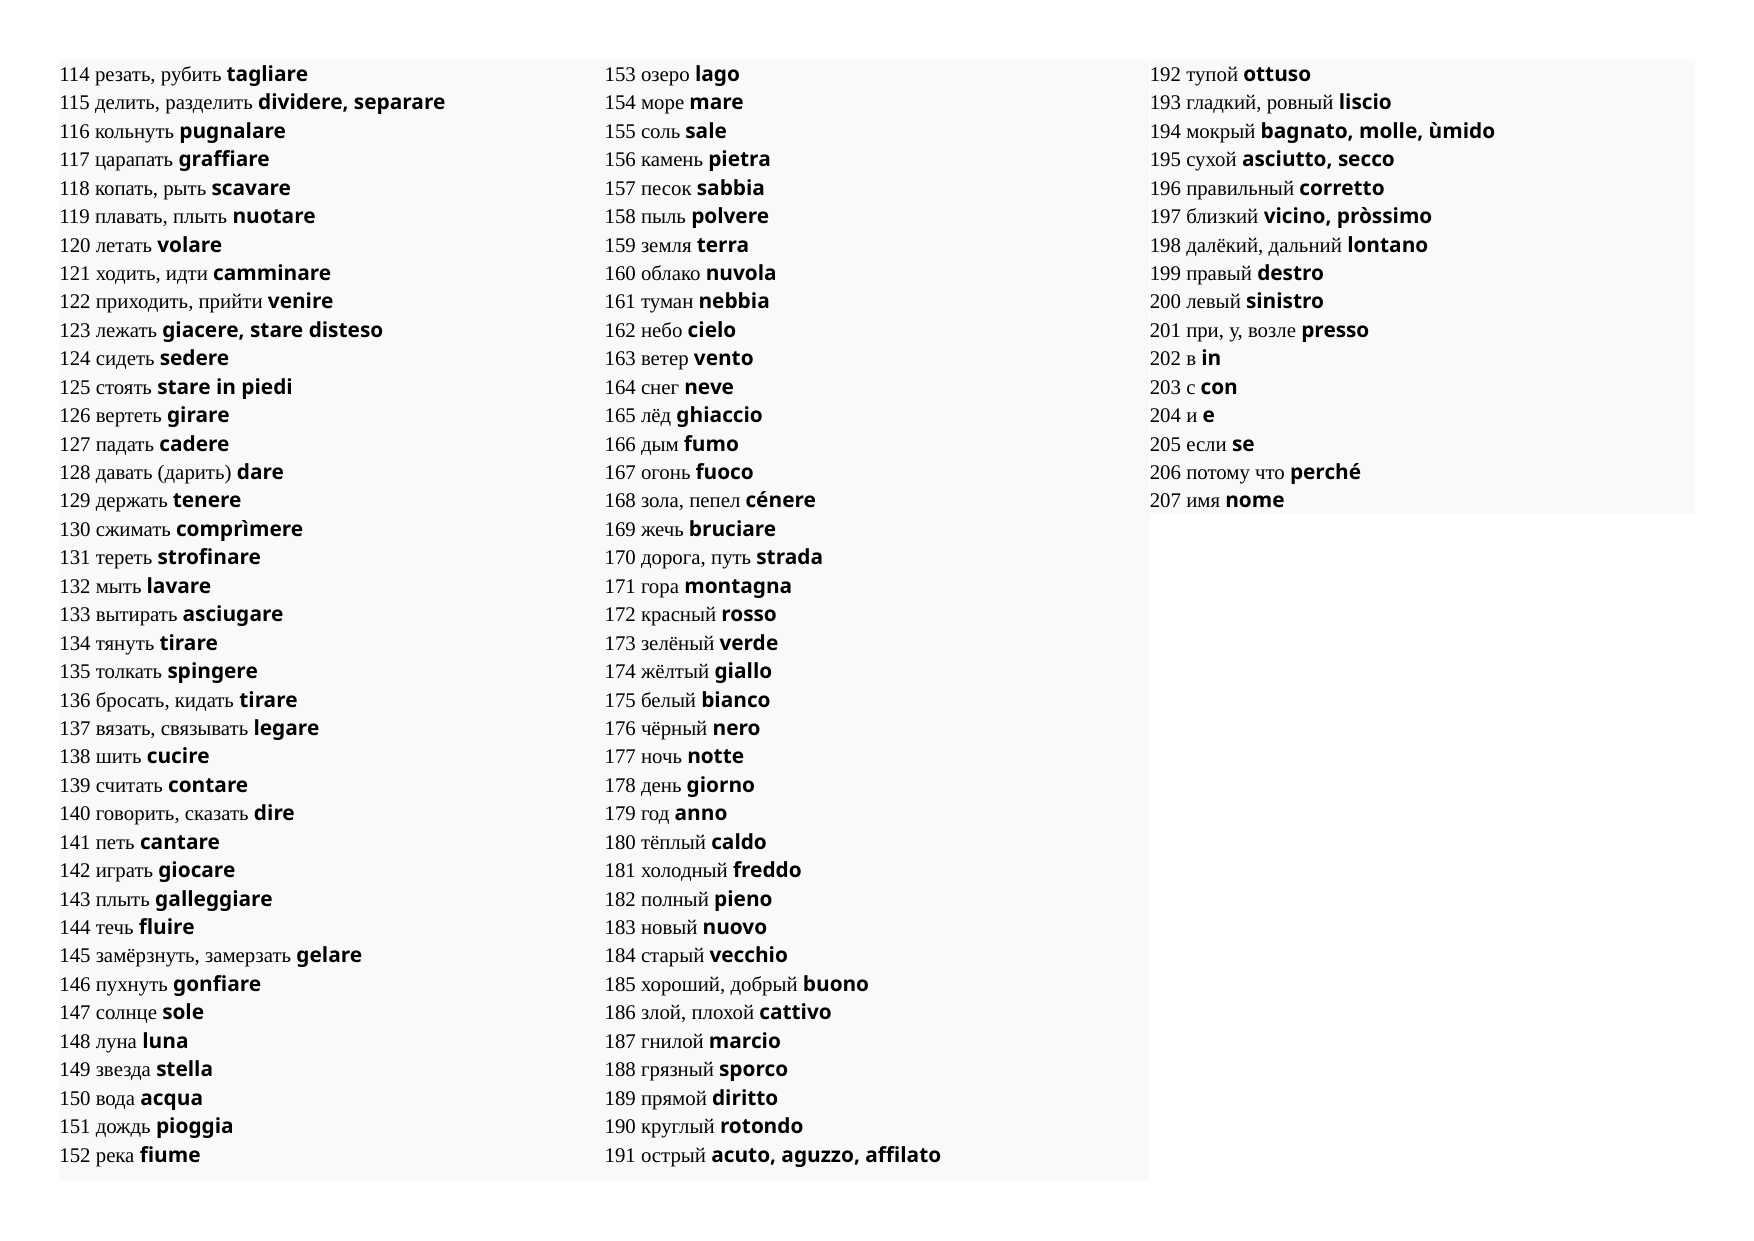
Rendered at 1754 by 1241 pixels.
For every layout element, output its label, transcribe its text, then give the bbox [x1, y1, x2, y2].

text 184 старый vecchio [604, 941, 1149, 969]
text 133 вытирать asciugare [59, 599, 604, 628]
text 153 озеро lago [604, 59, 1149, 87]
text 124 сидеть sedere [59, 343, 604, 372]
text 154 море mare [604, 87, 1149, 116]
text 168 зола, пепел cénere [604, 486, 1149, 514]
text 118 копать, рыть scavare [59, 173, 604, 201]
text 183 новый nuovo [604, 912, 1149, 941]
text 120 летать volare [59, 230, 604, 258]
text 155 соль sale [604, 116, 1149, 144]
text 200 левый sinistro [1149, 287, 1695, 315]
text 162 небо cielo [604, 315, 1149, 343]
text 151 дождь pioggia [59, 1111, 604, 1140]
text 179 год anno [604, 798, 1149, 827]
text 180 тёплый caldo [604, 827, 1149, 855]
text 143 плыть galleggiare [59, 884, 604, 912]
text 125 стоять stare in piedi [59, 372, 604, 400]
text 205 если se [1149, 429, 1695, 457]
text 169 жечь bruciare [604, 514, 1149, 542]
text 174 жёлтый giallo [604, 656, 1149, 685]
text 167 огонь fuoco [604, 457, 1149, 486]
text 131 тереть strofinare [59, 542, 604, 571]
text 197 близкий vicino, pròssimo [1149, 201, 1695, 230]
text 142 играть giocare [59, 855, 604, 884]
text 114 резать, рубить tagliare [59, 59, 604, 87]
text 165 лёд ghiaccio [604, 400, 1149, 429]
text 150 вода acqua [59, 1083, 604, 1111]
text 185 хороший, добрый buono [604, 969, 1149, 997]
text 116 кольнуть pugnalare [59, 116, 604, 144]
text 158 пыль polvere [604, 201, 1149, 230]
text 121 ходить, идти camminare [59, 258, 604, 287]
text 148 луна luna [59, 1026, 604, 1054]
text 156 камень pietra [604, 144, 1149, 173]
text 175 белый bianco [604, 685, 1149, 713]
text 157 песок sabbia [604, 173, 1149, 201]
text 190 круглый rotondo [604, 1111, 1149, 1140]
text 119 плавать, плыть nuotare [59, 201, 604, 230]
text 132 мыть lavare [59, 571, 604, 599]
text 163 ветер vento [604, 343, 1149, 372]
text 203 с con [1149, 372, 1695, 400]
text 177 ночь notte [604, 742, 1149, 770]
text 141 петь cantare [59, 827, 604, 855]
text 138 шить cucire [59, 742, 604, 770]
text 178 день giorno [604, 770, 1149, 798]
text 161 туман nebbia [604, 287, 1149, 315]
text 128 давать (дарить) dare [59, 457, 604, 486]
text 182 полный pieno [604, 884, 1149, 912]
text 147 солнце sole [59, 997, 604, 1026]
text 160 облако nuvola [604, 258, 1149, 287]
text 192 тупой ottuso [1149, 59, 1695, 87]
text 193 гладкий, ровный liscio [1149, 87, 1695, 116]
text 176 чёрный nero [604, 713, 1149, 742]
text 171 гора montagna [604, 571, 1149, 599]
text 173 зелёный verde [604, 628, 1149, 656]
text 145 замёрзнуть, замерзать gelare [59, 941, 604, 969]
text 188 грязный sporco [604, 1054, 1149, 1083]
text 136 бросать, кидать tirare [59, 685, 604, 713]
text 134 тянуть tirare [59, 628, 604, 656]
text 127 падать cadere [59, 429, 604, 457]
text 186 злой, плохой cattivo [604, 997, 1149, 1026]
text 126 вертеть girare [59, 400, 604, 429]
text 195 сухой asciutto, secco [1149, 144, 1695, 173]
text 194 мокрый bagnato, molle, ùmido [1149, 116, 1695, 144]
text 198 далёкий, дальний lontano [1149, 230, 1695, 258]
text 204 и e [1149, 400, 1695, 429]
text 191 острый acuto, aguzzo, affilato [604, 1140, 1149, 1168]
text 202 в in [1149, 343, 1695, 372]
text 123 лежать giacere, stare disteso [59, 315, 604, 343]
text 140 говорить, сказать dire [59, 798, 604, 827]
text 130 сжимать comprìmere [59, 514, 604, 542]
text 159 земля terra [604, 230, 1149, 258]
text 189 прямой diritto [604, 1083, 1149, 1111]
text 172 красный rosso [604, 599, 1149, 628]
text 146 пухнуть gonfiare [59, 969, 604, 997]
text 122 приходить, прийти venire [59, 287, 604, 315]
text 187 гнилой marcio [604, 1026, 1149, 1054]
text 201 при, у, возле presso [1149, 315, 1695, 343]
text 117 царапать graffiare [59, 144, 604, 173]
text 115 делить, разделить dividere, separare [59, 87, 604, 116]
text 207 имя nome [1149, 486, 1695, 514]
text 149 звезда stella [59, 1054, 604, 1083]
text 166 дым fumo [604, 429, 1149, 457]
text 152 река fiume [59, 1140, 604, 1168]
text 139 считать contare [59, 770, 604, 798]
text 196 правильный corretto [1149, 173, 1695, 201]
text 135 толкать spingere [59, 656, 604, 685]
text 170 дорога, путь strada [604, 542, 1149, 571]
text 199 правый destro [1149, 258, 1695, 287]
text 181 холодный freddo [604, 855, 1149, 884]
text 129 держать tenere [59, 486, 604, 514]
text 164 снег neve [604, 372, 1149, 400]
text 206 потому что perché [1149, 457, 1695, 486]
text 137 вязать, связывать legare [59, 713, 604, 742]
text 144 течь fluire [59, 912, 604, 941]
